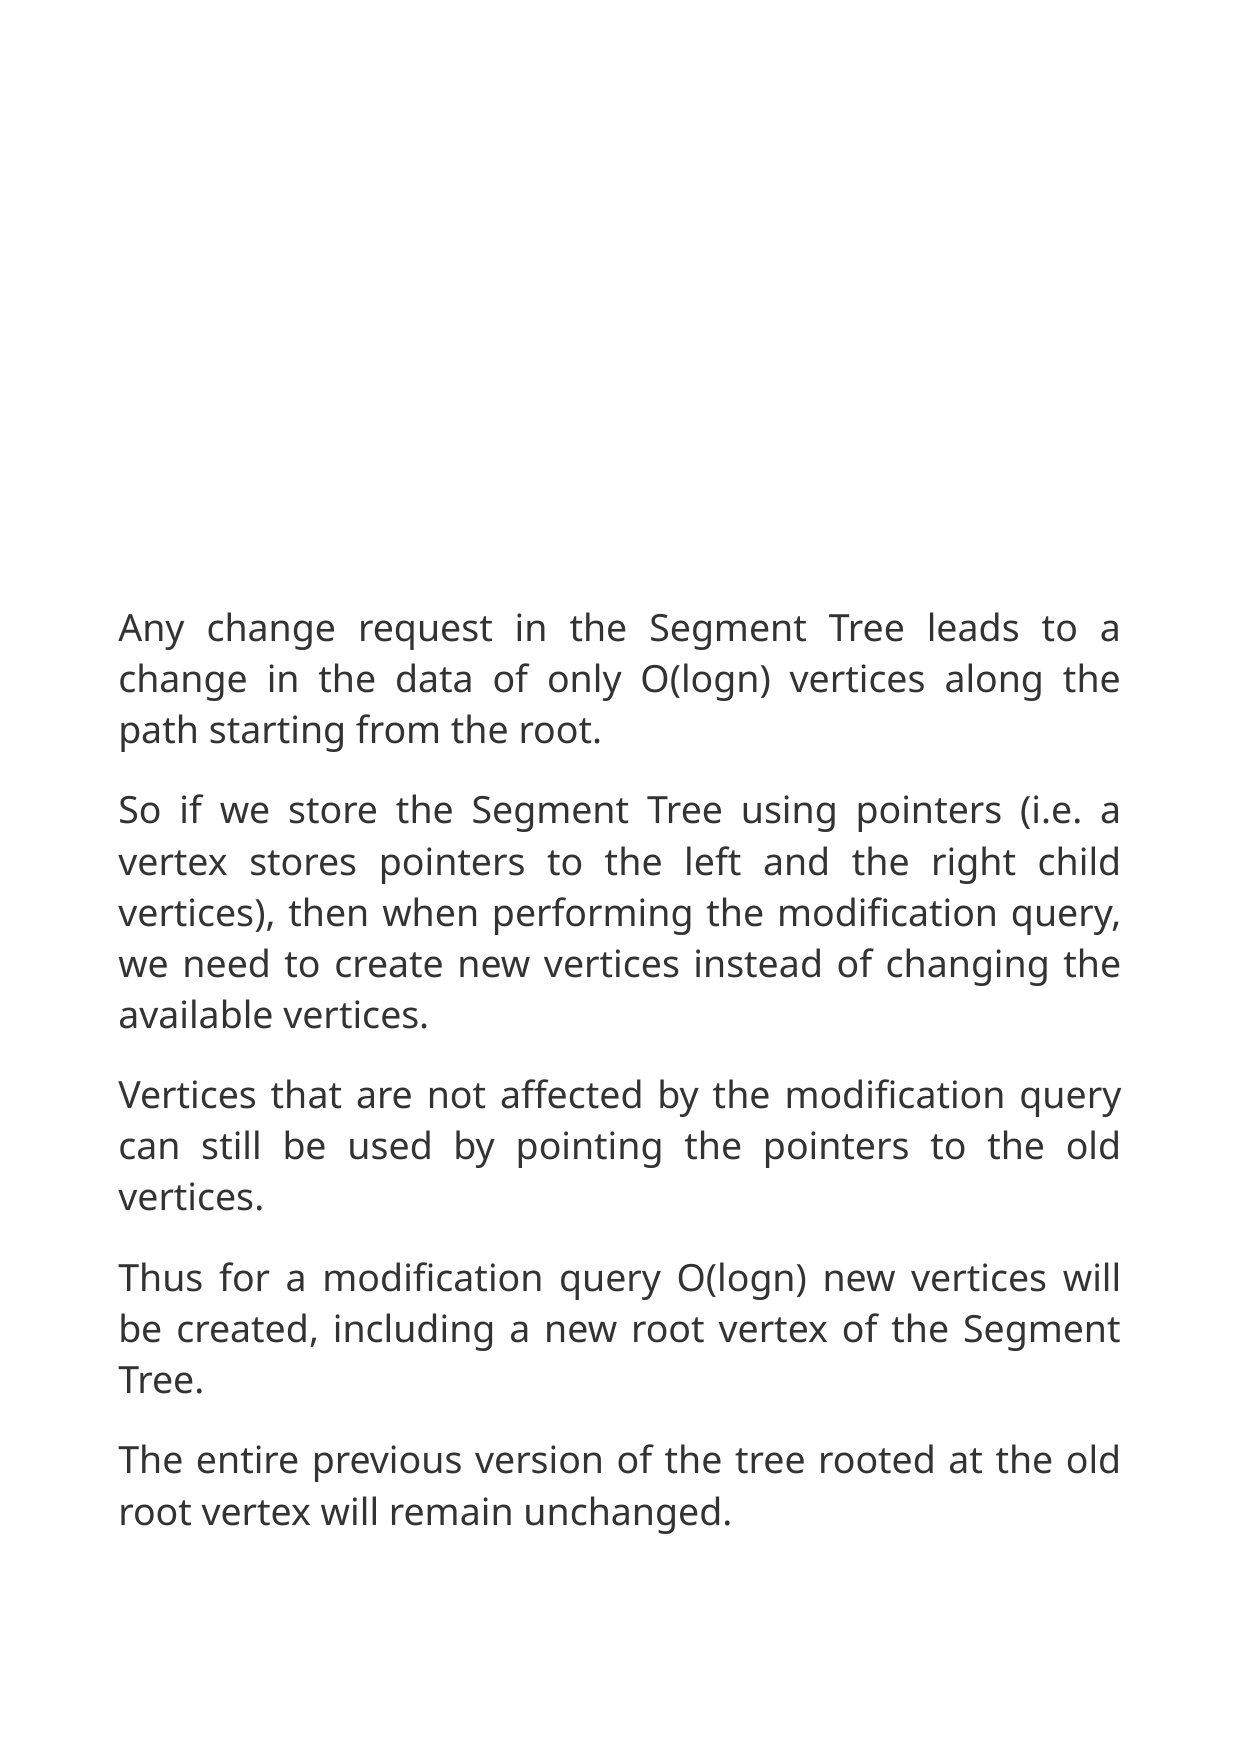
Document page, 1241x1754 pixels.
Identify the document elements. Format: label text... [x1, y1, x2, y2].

text So if we store the Segment Tree using pointers (i.e. a vertex stores pointers to the left and the right child vertices), then when performing the modification query, we need to create new vertices instead of changing the available vertices. [118, 784, 1122, 1039]
text The entire previous version of the tree rooted at the old root vertex will remain unchanged. [118, 1434, 1122, 1536]
text Any change request in the Segment Tree leads to a change in the data of only O(logn) vertices along the path starting from the root. [118, 601, 1122, 754]
text Thus for a modification query O(logn) new vertices will be created, including a new root vertex of the Segment Tree. [118, 1251, 1122, 1404]
text Vertices that are not affected by the modification query can still be used by pointing the pointers to the old vertices. [118, 1068, 1122, 1222]
